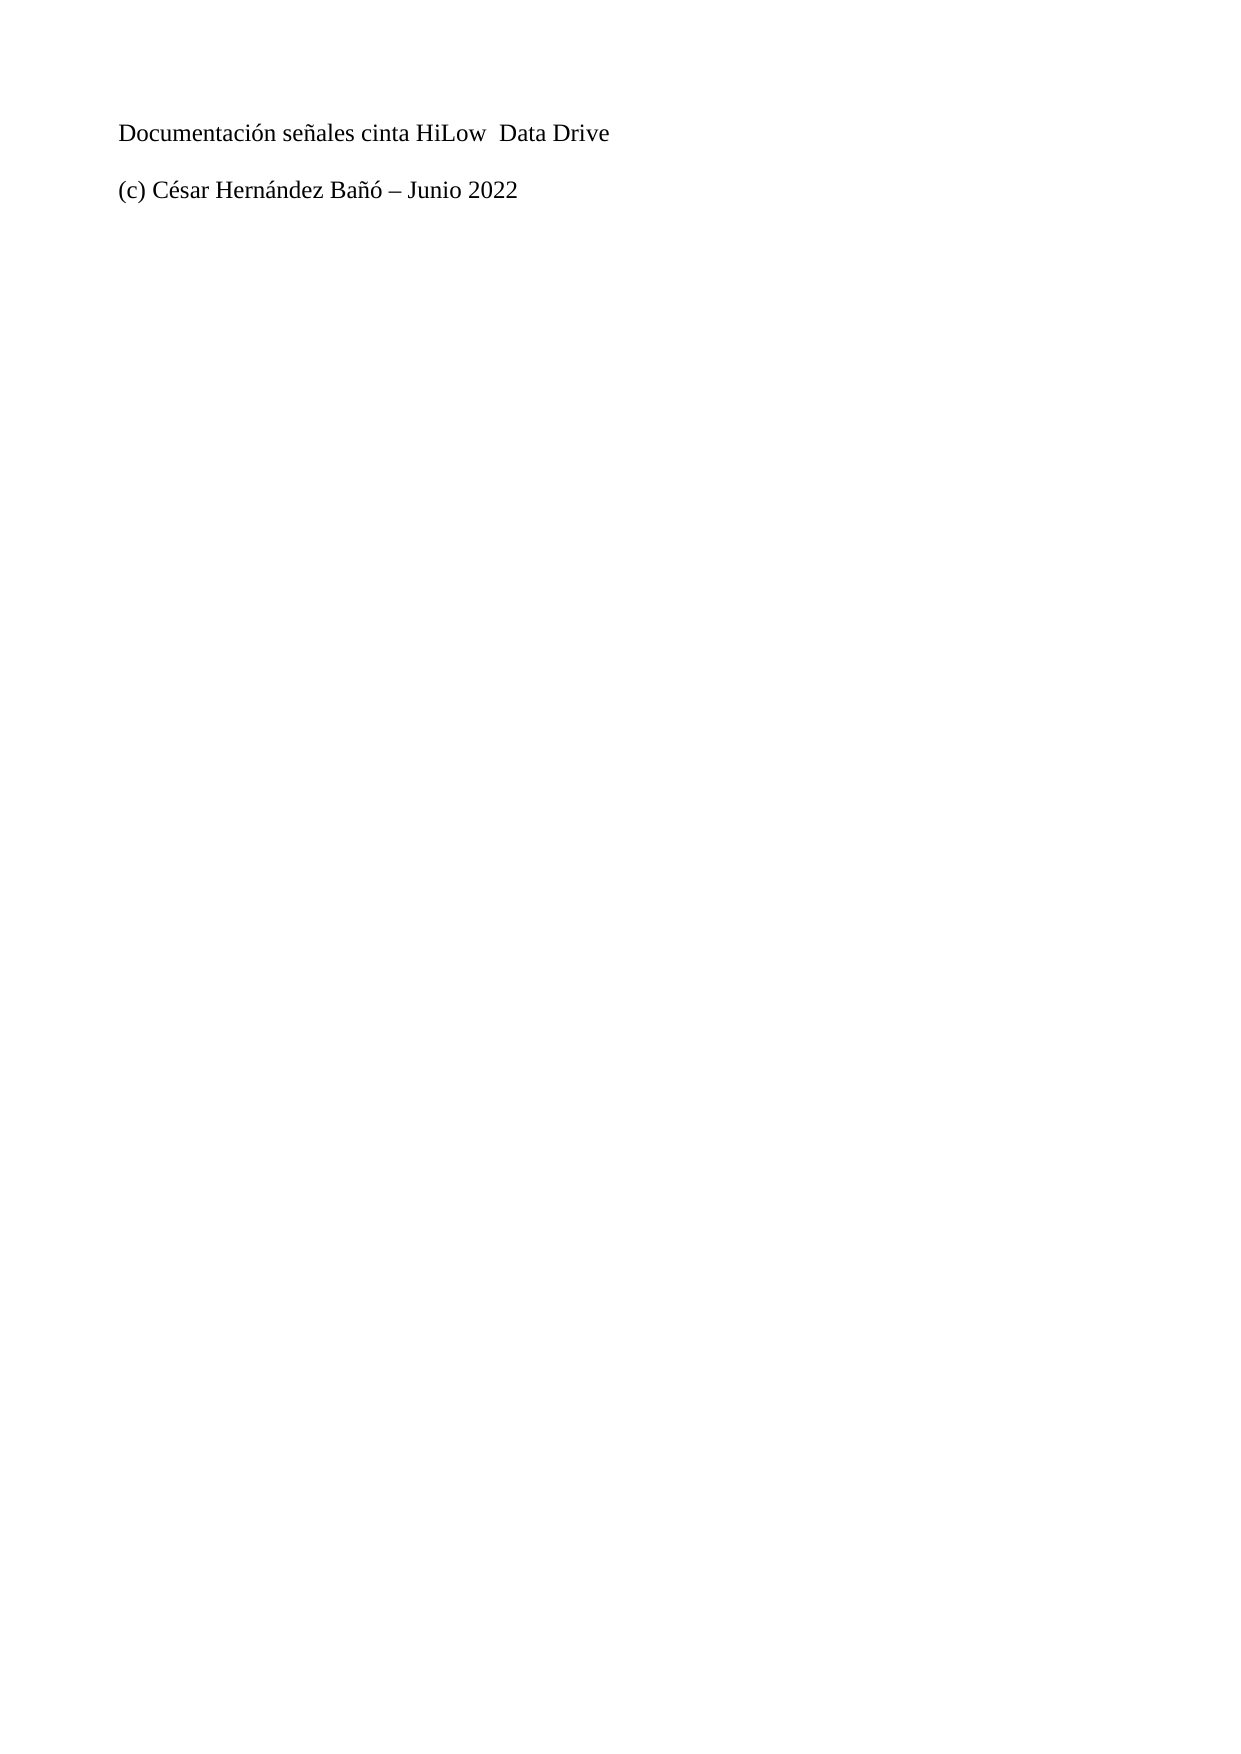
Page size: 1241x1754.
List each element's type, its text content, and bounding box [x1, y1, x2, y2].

text Documentación señales cinta HiLow Data Drive [118, 118, 1122, 147]
text (c) César Hernández Bañó – Junio 2022 [118, 176, 1122, 204]
